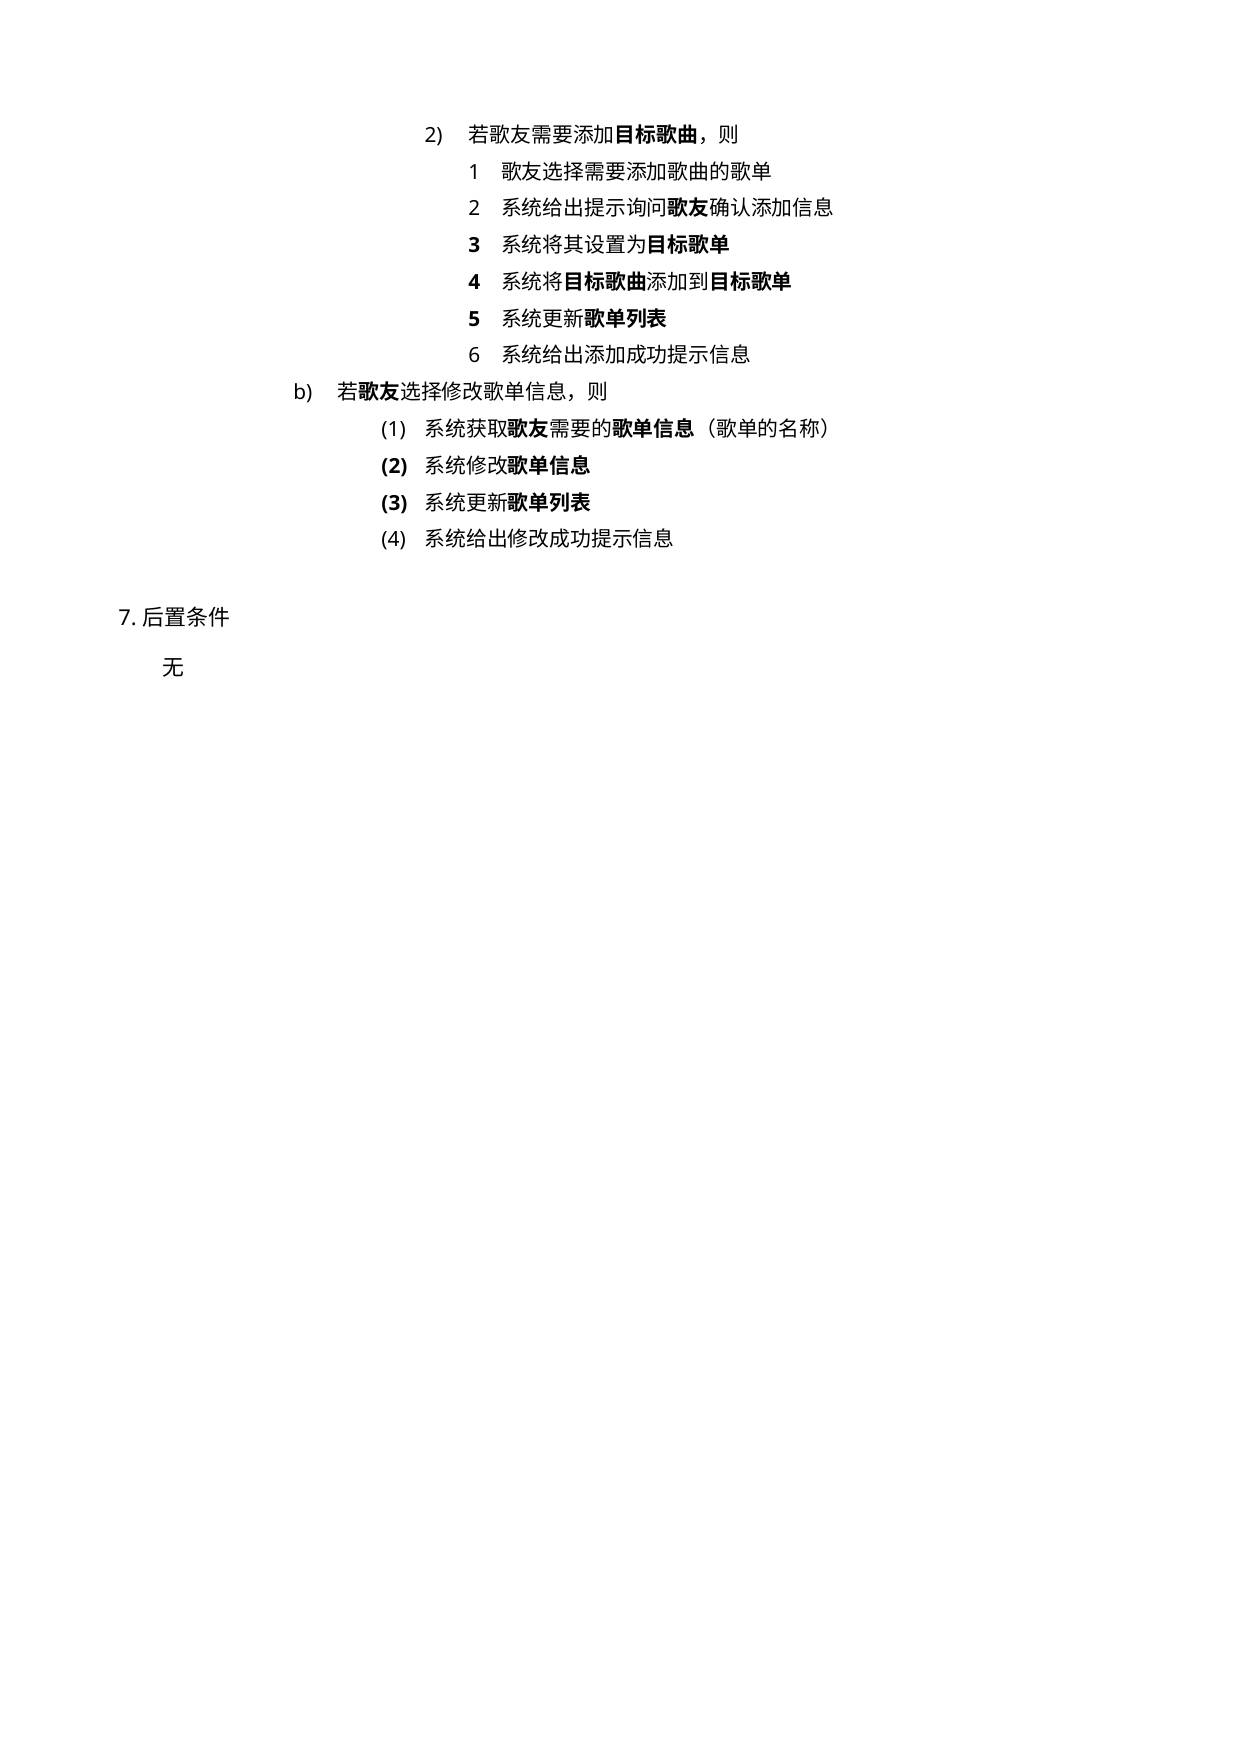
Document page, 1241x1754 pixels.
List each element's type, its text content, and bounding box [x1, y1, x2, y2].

list 系统将其设置为目标歌单 [162, 228, 1122, 259]
list 系统给出添加成功提示信息 [162, 339, 1122, 369]
text 无 [162, 649, 1122, 681]
list 若歌友选择修改歌单信息，则 [293, 376, 1122, 406]
list 系统将目标歌曲添加到目标歌单 [162, 265, 1122, 296]
list 系统获取歌友需要的歌单信息（歌单的名称） [118, 412, 1122, 443]
list 若歌友需要添加目标歌曲，则 [424, 118, 1122, 148]
list 系统更新歌单列表 [162, 302, 1122, 332]
subtitle 后置条件 [118, 599, 1122, 631]
list 歌友选择需要添加歌曲的歌单 [162, 155, 1122, 185]
list 系统给出修改成功提示信息 [118, 523, 1122, 553]
list 系统修改歌单信息 [118, 449, 1122, 479]
list 系统更新歌单列表 [118, 486, 1122, 516]
list 系统给出提示询问歌友确认添加信息 [162, 192, 1122, 222]
